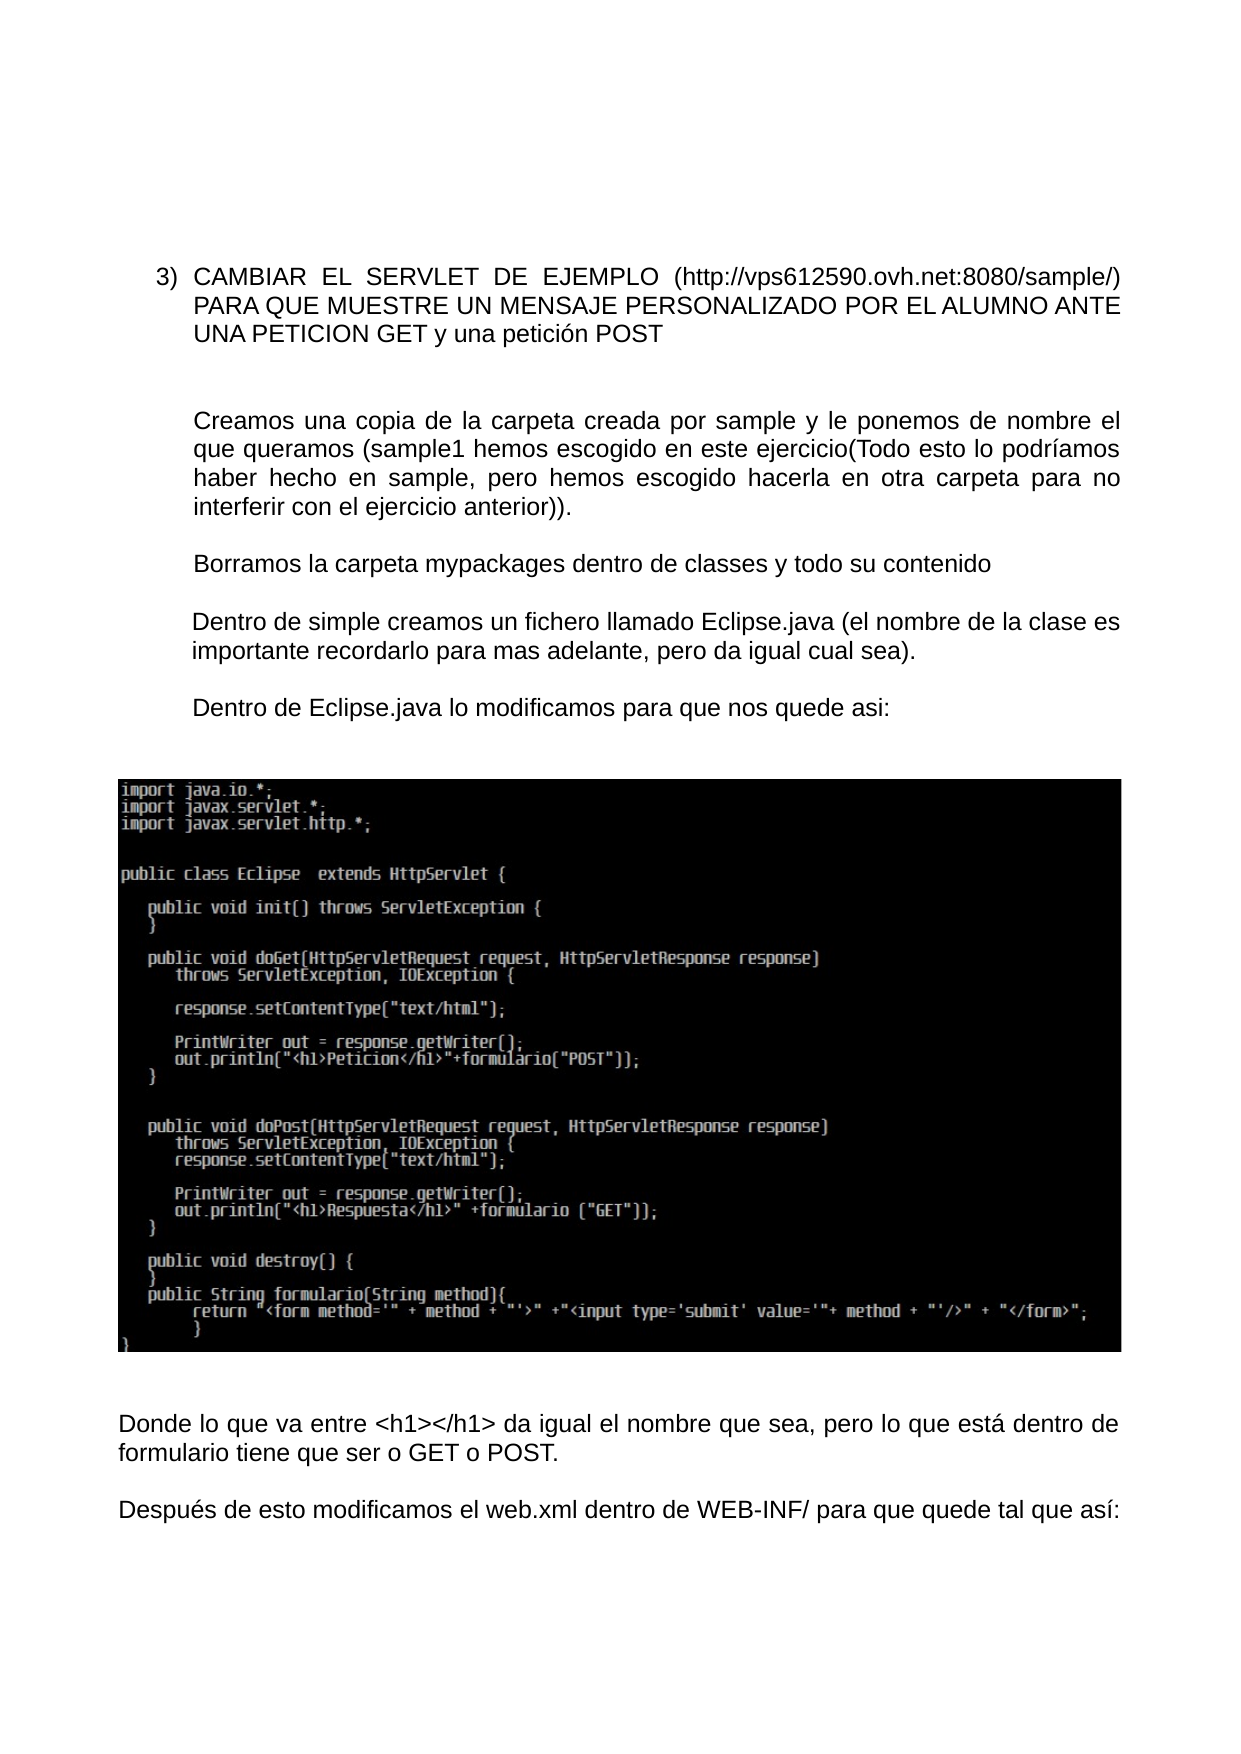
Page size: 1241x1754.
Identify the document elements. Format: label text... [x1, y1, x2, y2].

text Después de esto modificamos el web.xml dentro de WEB-INF/ para que quede tal que así: [118, 1495, 1122, 1524]
text Dentro de simple creamos un fichero llamado Eclipse.java (el nombre de la clase es importante recordarlo para mas adelante, pero da igual cual sea). [192, 607, 1122, 664]
text Creamos una copia de la carpeta creada por sample y le ponemos de nombre el que queramos (sample1 hemos escogido en este ejercicio(Todo esto lo podríamos haber hecho en sample, pero hemos escogido hacerla en otra carpeta para no interferir con el ejercicio anterior)). [193, 406, 1122, 521]
text Donde lo que va entre <h1></h1> da igual el nombre que sea, pero lo que está dentro de formulario tiene que ser o GET o POST. [118, 1409, 1122, 1466]
text Dentro de Eclipse.java lo modificamos para que nos quede asi: [118, 693, 1122, 722]
list CAMBIAR EL SERVLET DE EJEMPLO (http://vps612590.ovh.net:8080/sample/) PARA QUE MUESTRE UN MENSAJE PERSONALIZADO POR EL ALUMNO ANTE UNA PETICION GET y una petición POST [156, 262, 1122, 348]
text Borramos la carpeta mypackages dentro de classes y todo su contenido [193, 549, 1122, 578]
